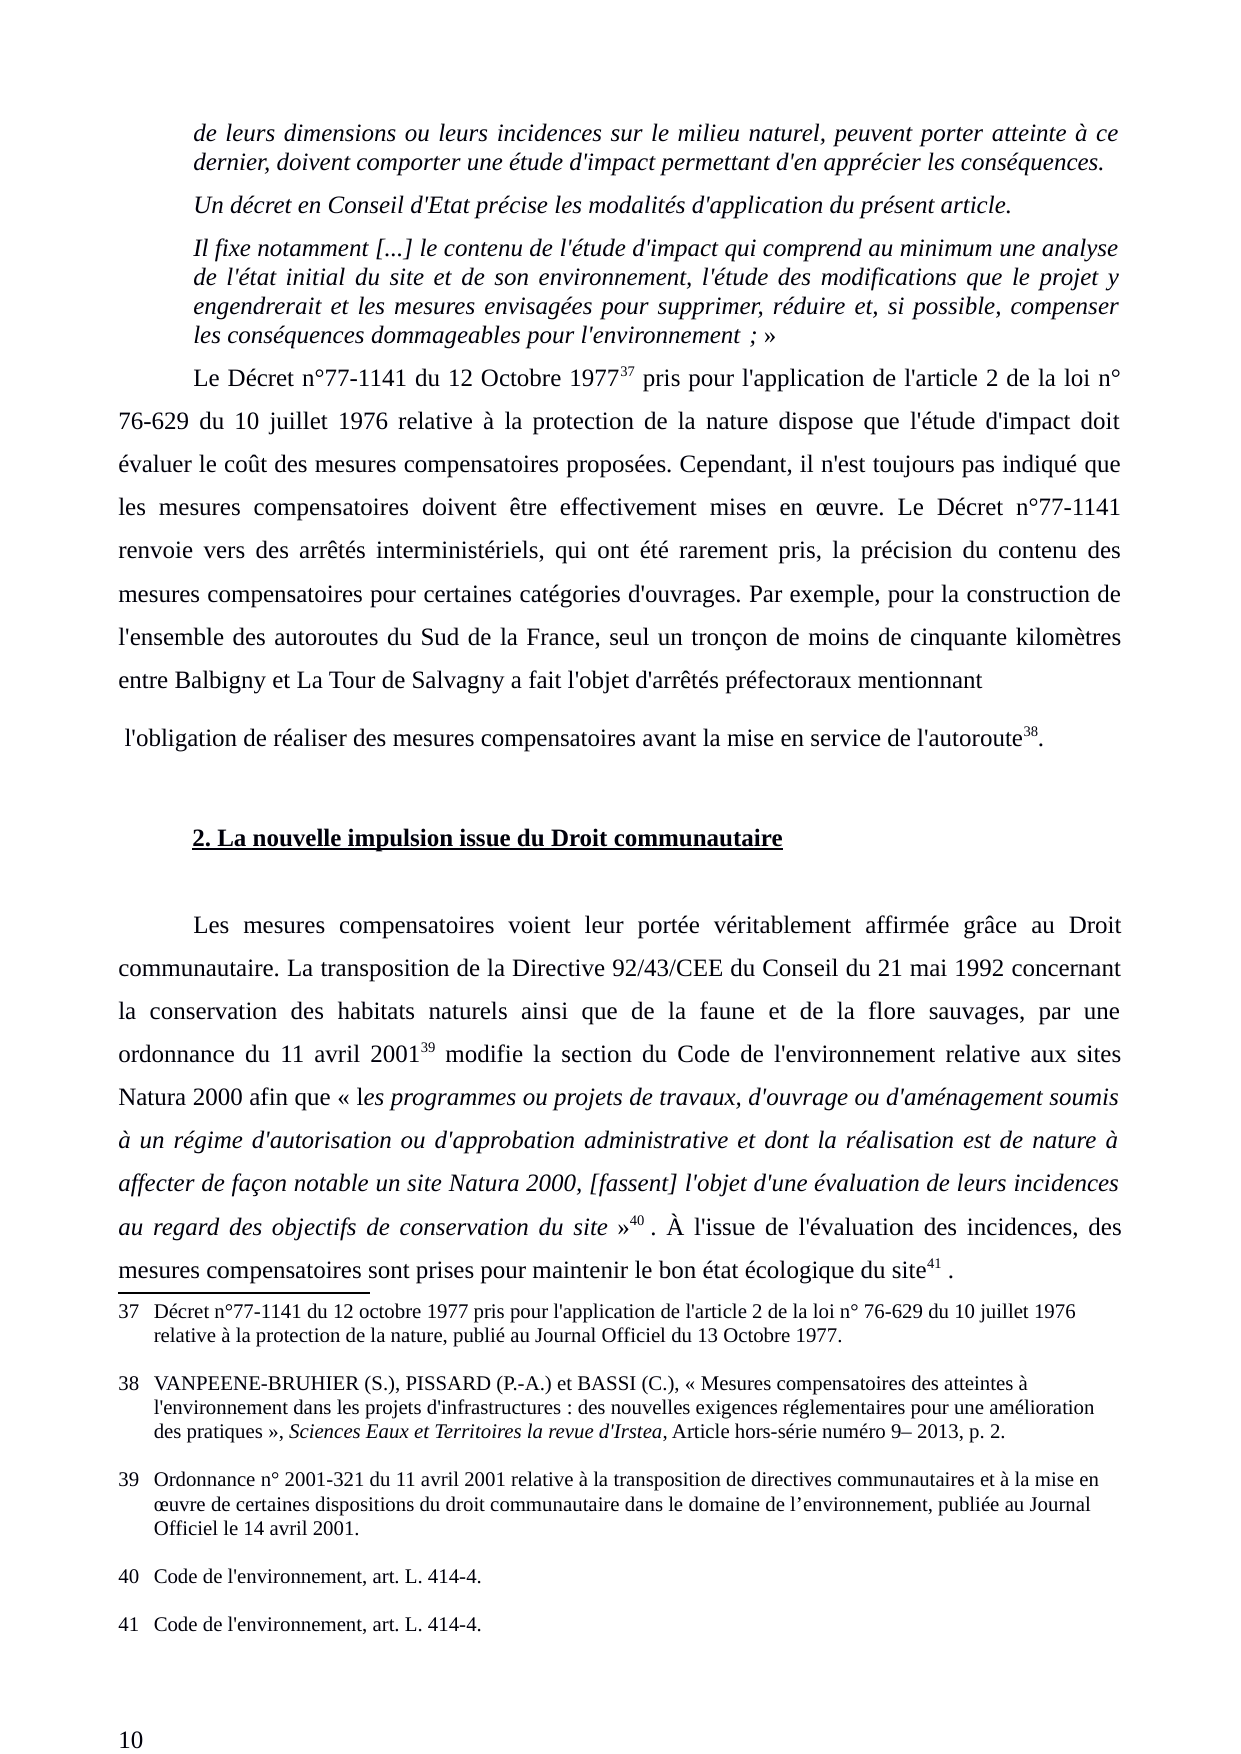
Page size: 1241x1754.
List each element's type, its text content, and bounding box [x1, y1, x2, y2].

text Il fixe notamment [...] le contenu de l'étude d'impact qui comprend au minimum une analyse de l'état initial du site et de son environnement, l'étude des modifications que le projet y engendrerait et les mesures envisagées pour supprimer, réduire et, si possible, compenser les conséquences dommageables pour l'environnement ; » [193, 233, 1122, 348]
text Le Décret n°77-1141 du 12 Octobre 1977 pris pour l'application de l'article 2 de la loi n° 76-629 du 10 juillet 1976 relative à la protection de la nature dispose que l'étude d'impact doit évaluer le coût des mesures compensatoires proposées. Cependant, il n'est toujours pas indiqué que les mesures compensatoires doivent être effectivement mises en œuvre. Le Décret n°77-1141 renvoie vers des arrêtés interministériels, qui ont été rarement pris, la précision du contenu des mesures compensatoires pour certaines catégories d'ouvrages. Par exemple, pour la construction de l'ensemble des autoroutes du Sud de la France, seul un tronçon de moins de cinquante kilomètres entre Balbigny et La Tour de Salvagny a fait l'objet d'arrêtés préfectoraux mentionnant [118, 363, 1122, 694]
text de leurs dimensions ou leurs incidences sur le milieu naturel, peuvent porter atteinte à ce dernier, doivent comporter une étude d'impact permettant d'en apprécier les conséquences. [193, 118, 1122, 176]
text VANPEENE-BRUHIER (S.), PISSARD (P.-A.) et BASSI (C.), « Mesures compensatoires des atteintes à l'environnement dans les projets d'infrastructures : des nouvelles exigences réglementaires pour une amélioration des pratiques », Sciences Eaux et Territoires la revue d'Irstea, Article hors-série numéro 9– 2013, p. 2. [118, 1371, 1122, 1443]
text Ordonnance n° 2001-321 du 11 avril 2001 relative à la transposition de directives communautaires et à la mise en œuvre de certaines dispositions du droit communautaire dans le domaine de l’environnement, publiée au Journal Officiel le 14 avril 2001. [118, 1467, 1122, 1539]
text 2. La nouvelle impulsion issue du Droit communautaire [192, 823, 1122, 852]
text Un décret en Conseil d'Etat précise les modalités d'application du présent article. [193, 190, 1122, 219]
text Décret n°77-1141 du 12 octobre 1977 pris pour l'application de l'article 2 de la loi n° 76-629 du 10 juillet 1976 relative à la protection de la nature, publié au Journal Officiel du 13 Octobre 1977. [118, 1299, 1122, 1347]
text Code de l'environnement, art. L. 414-4. [118, 1564, 1122, 1588]
text Les mesures compensatoires voient leur portée véritablement affirmée grâce au Droit communautaire. La transposition de la Directive 92/43/CEE du Conseil du 21 mai 1992 concernant la conservation des habitats naturels ainsi que de la faune et de la flore sauvages, par une ordonnance du 11 avril 2001 modifie la section du Code de l'environnement relative aux sites Natura 2000 afin que « les programmes ou projets de travaux, d'ouvrage ou d'aménagement soumis à un régime d'autorisation ou d'approbation administrative et dont la réalisation est de nature à affecter de façon notable un site Natura 2000, [fassent] l'objet d'une évaluation de leurs incidences au regard des objectifs de conservation du site » . À l'issue de l'évaluation des incidences, des mesures compensatoires sont prises pour maintenir le bon état écologique du site . [118, 910, 1122, 1283]
text Code de l'environnement, art. L. 414-4. [118, 1612, 1122, 1636]
text l'obligation de réaliser des mesures compensatoires avant la mise en service de l'autoroute. [118, 723, 1122, 751]
